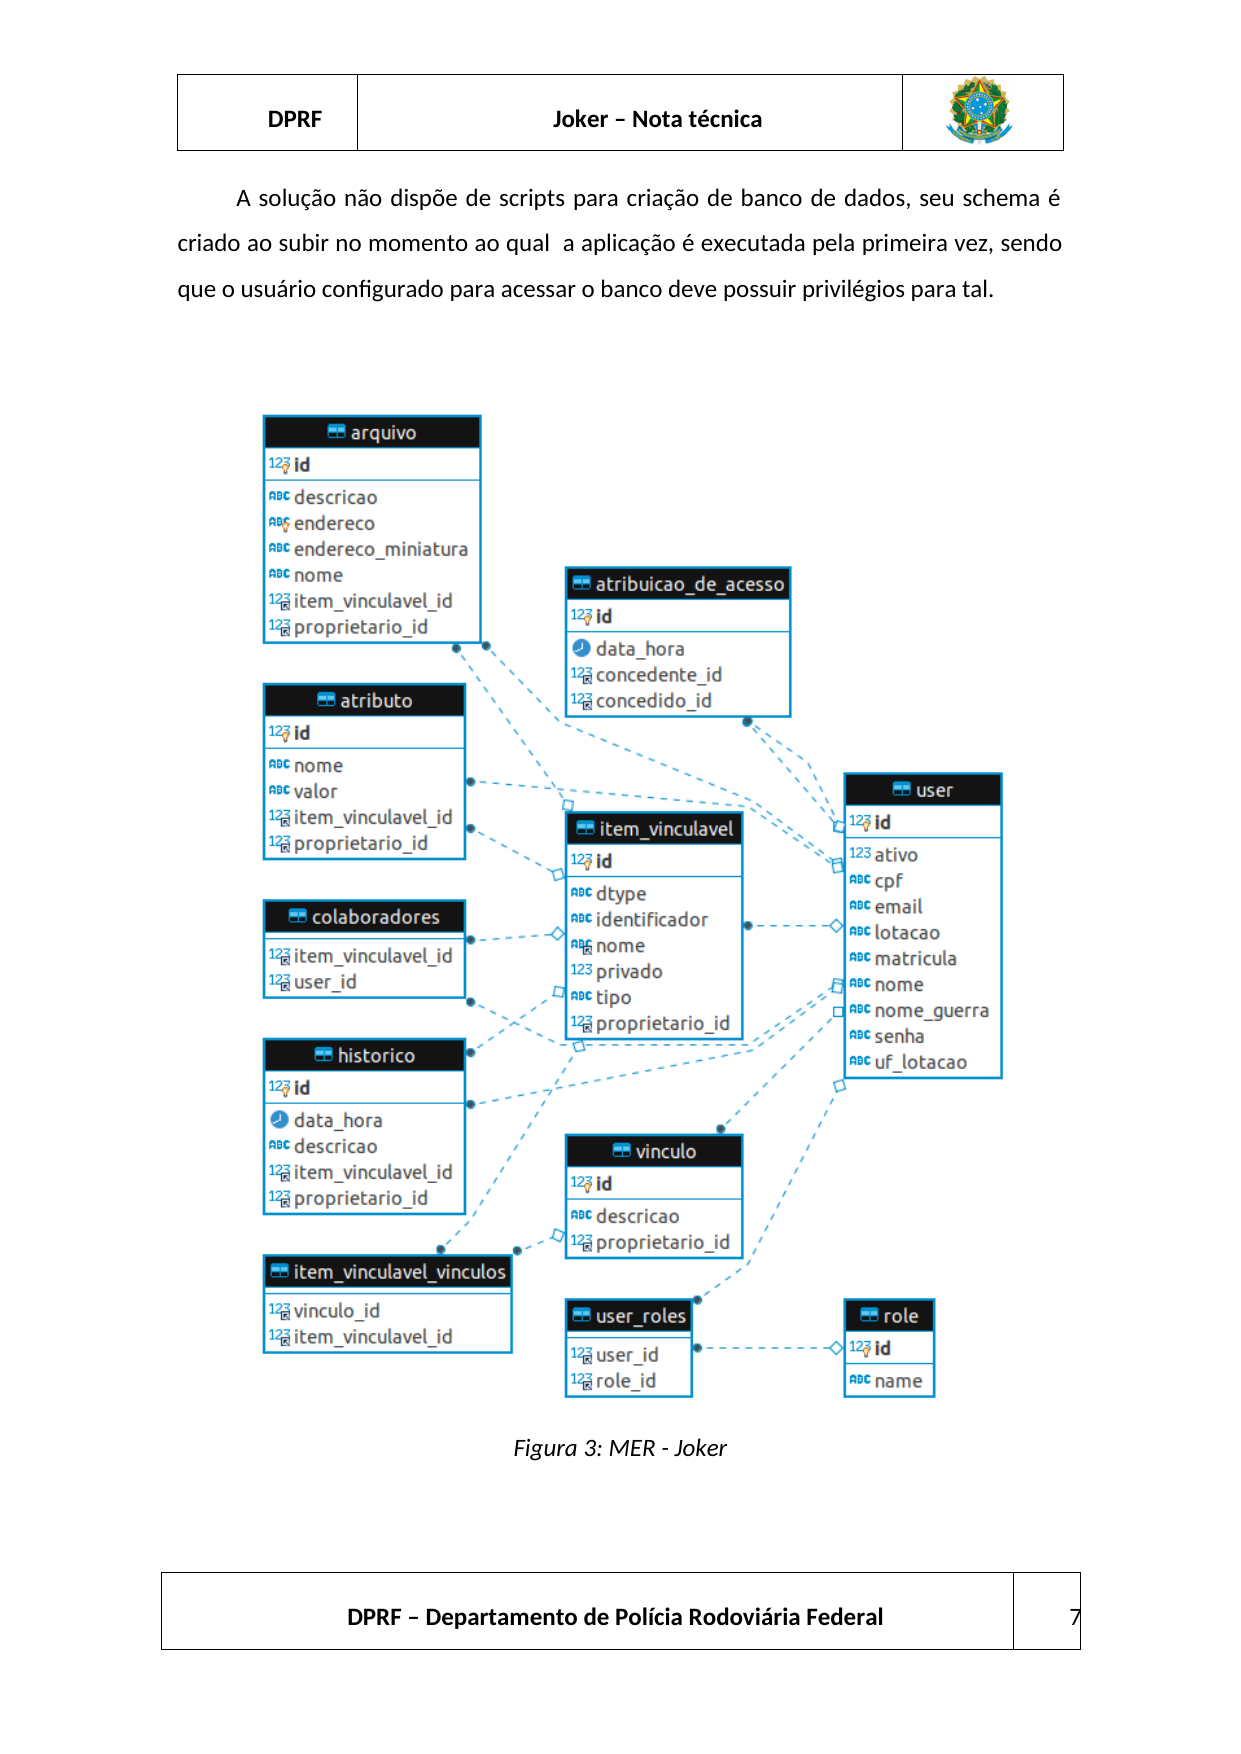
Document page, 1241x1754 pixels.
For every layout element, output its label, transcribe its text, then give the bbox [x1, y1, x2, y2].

text Figura 3: MER - Joker [225, 1411, 1015, 1463]
picture [944, 75, 1020, 149]
picture [225, 377, 1016, 1411]
text A solução não dispõe de scripts para criação de banco de dados, seu schema é criado ao subir no momento ao qual a aplicação é executada pela primeira vez, sendo que o usuário configurado para acessar o banco deve possuir privilégios para tal. [177, 182, 1063, 228]
text A solução não dispõe de scripts para criação de banco de dados, seu schema é criado ao subir no momento ao qual a aplicação é executada pela primeira vez, sendo que o usuário configurado para acessar o banco deve possuir privilégios para tal. [177, 258, 1063, 304]
